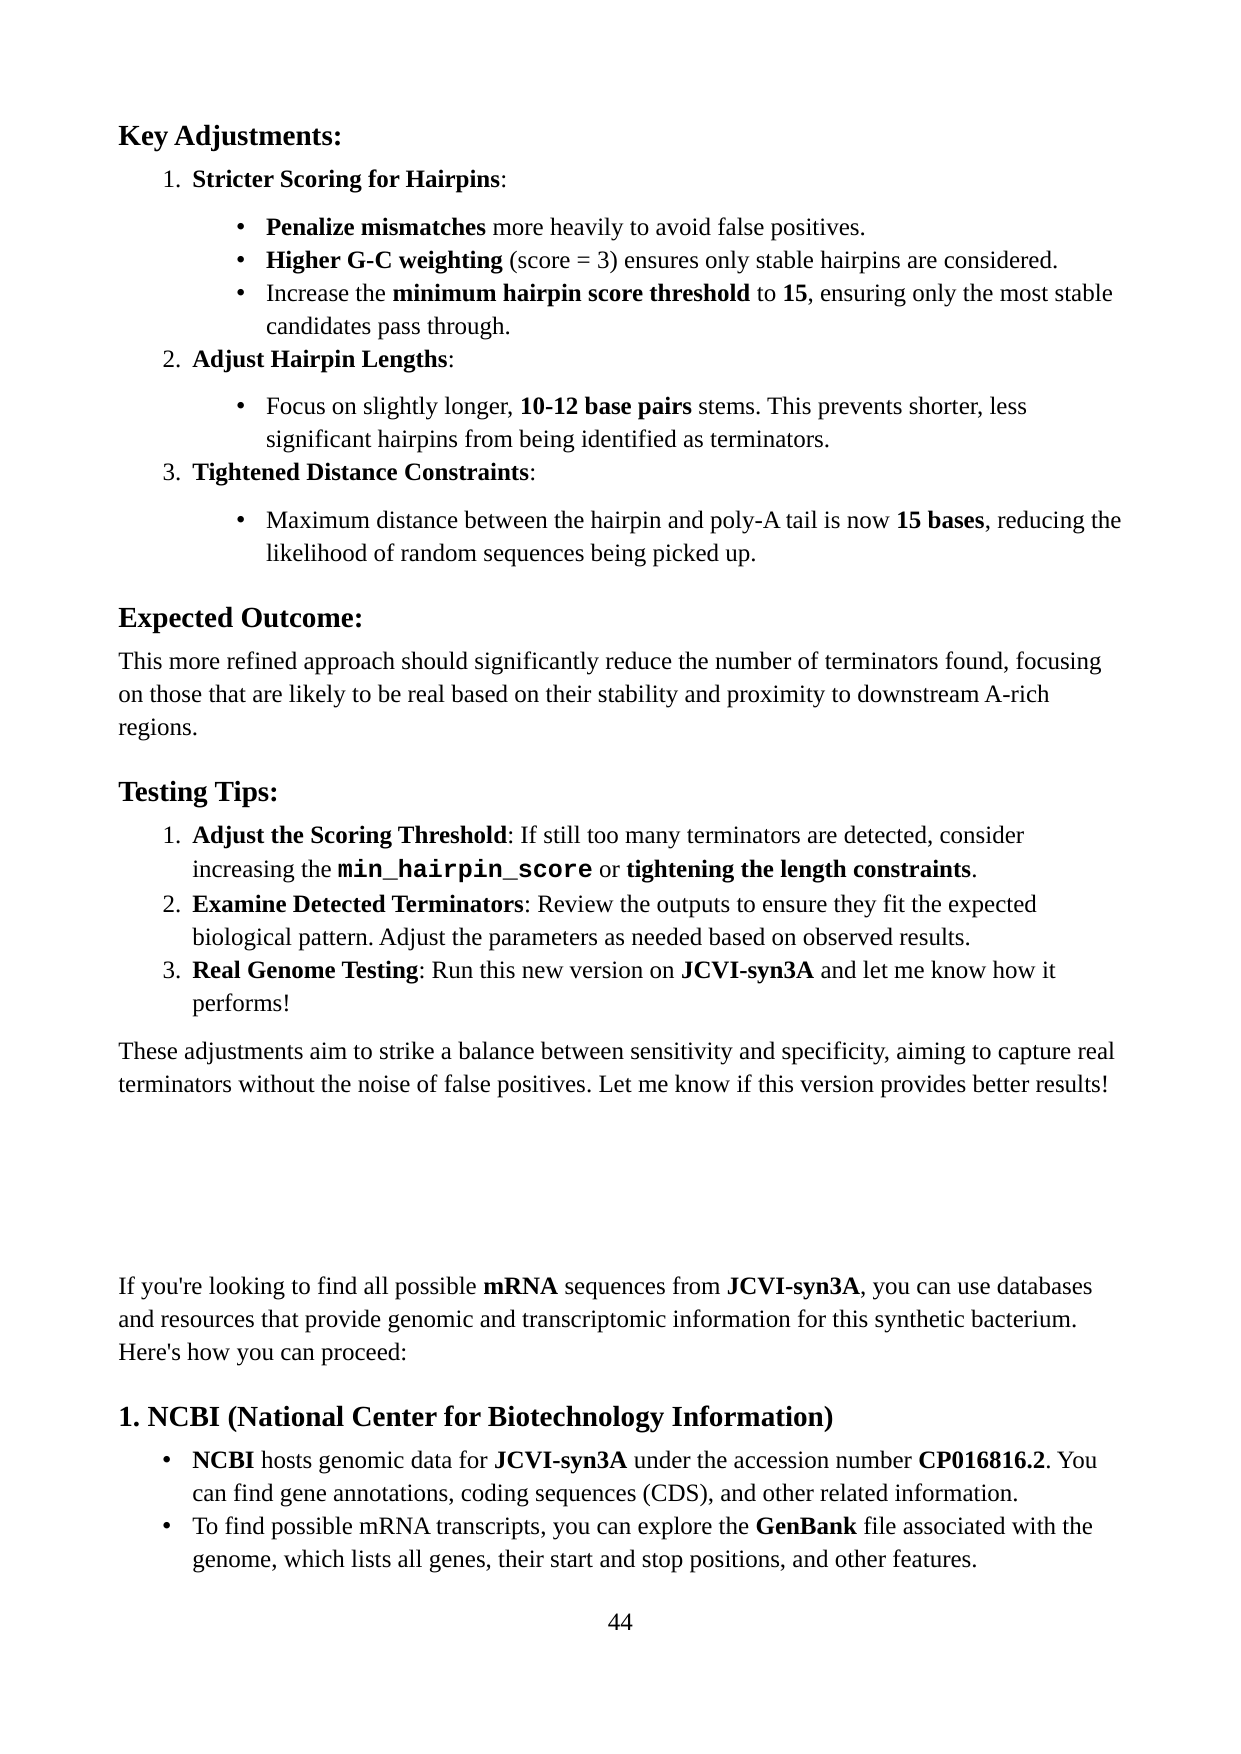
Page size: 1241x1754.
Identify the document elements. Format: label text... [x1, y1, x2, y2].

list Real Genome Testing: Run this new version on JCVI-syn3A and let me know how it performs! [162, 955, 1122, 1017]
list Examine Detected Terminators: Review the outputs to ensure they fit the expected biological pattern. Adjust the parameters as needed based on observed results. [162, 889, 1122, 951]
list NCBI hosts genomic data for JCVI-syn3A under the accession number CP016816.2. You can find gene annotations, coding sequences (CDS), and other related information. [162, 1445, 1122, 1507]
list Adjust Hairpin Lengths: [162, 344, 1122, 373]
text These adjustments aim to strike a balance between sensitivity and specificity, aiming to capture real terminators without the noise of false positives. Let me know if this version provides better results! [118, 1036, 1122, 1097]
list Higher G-C weighting (score = 3) ensures only stable hairpins are considered. [236, 245, 1122, 273]
list Focus on slightly longer, 10-12 base pairs stems. This prevents shorter, less significant hairpins from being identified as terminators. [236, 391, 1122, 453]
subtitle Testing Tips: [118, 774, 1122, 808]
list Penalize mismatches more heavily to avoid false positives. [236, 212, 1122, 241]
list Adjust the Scoring Threshold: If still too many terminators are detected, consider increasing the min_hairpin_score or tightening the length constraints. [162, 821, 1122, 884]
list Maximum distance between the hairpin and poly-A tail is now 15 bases, reducing the likelihood of random sequences being picked up. [236, 505, 1122, 567]
list Increase the minimum hairpin score threshold to 15, ensuring only the most stable candidates pass through. [236, 278, 1122, 339]
text If you're looking to find all possible mRNA sequences from JCVI-syn3A, you can use databases and resources that provide genomic and transcriptomic information for this synthetic bacterium. Here's how you can proceed: [118, 1271, 1122, 1366]
text This more refined approach should significantly reduce the number of terminators found, focusing on those that are likely to be real based on their stability and proximity to downstream A-rich regions. [118, 646, 1122, 741]
subtitle Expected Outcome: [118, 600, 1122, 634]
subtitle 1. NCBI (National Center for Biotechnology Information) [118, 1399, 1122, 1433]
list Stricter Scoring for Hairpins: [162, 164, 1122, 193]
subtitle Key Adjustments: [118, 118, 1122, 152]
list To find possible mRNA transcripts, you can explore the GenBank file associated with the genome, which lists all genes, their start and stop positions, and other features. [162, 1511, 1122, 1573]
list Tightened Distance Constraints: [162, 457, 1122, 486]
